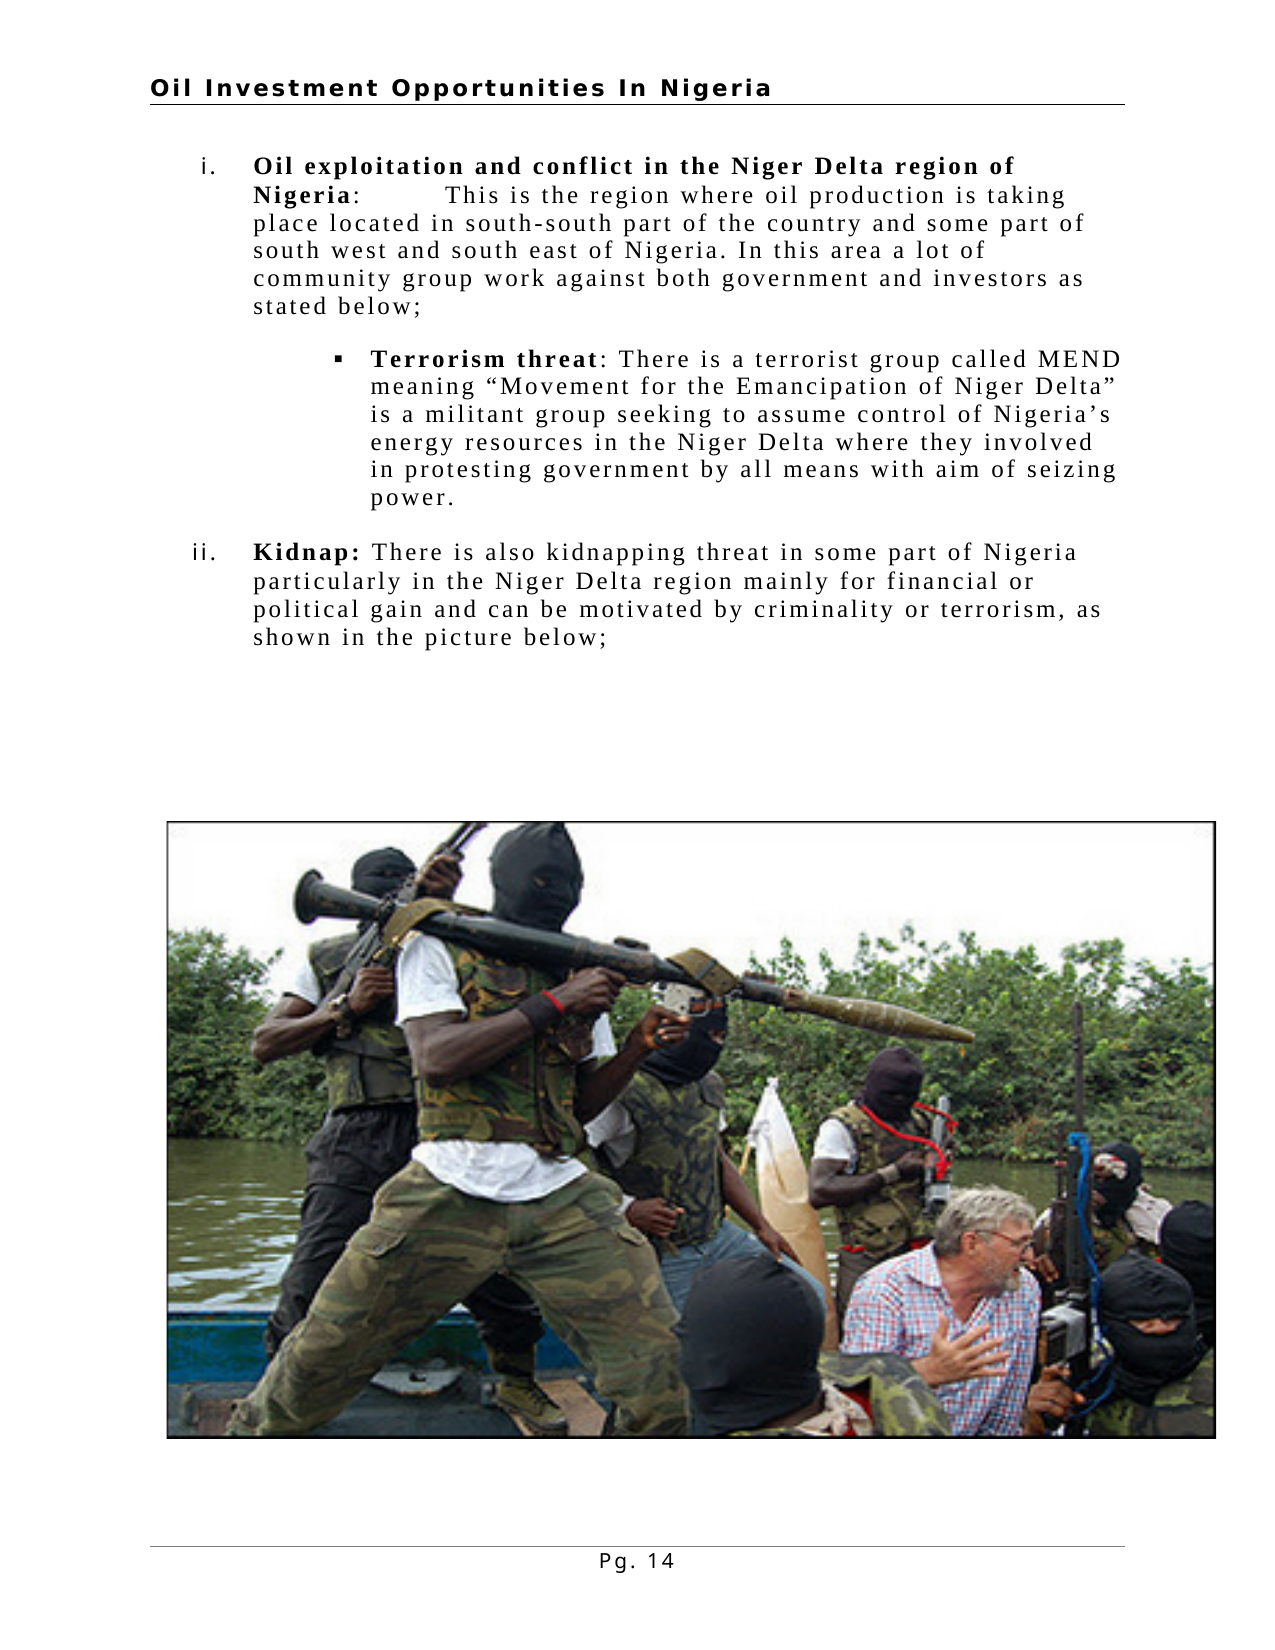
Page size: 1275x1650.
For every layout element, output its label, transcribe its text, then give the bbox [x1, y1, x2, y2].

list Terrorism threat: There is a terrorist group called MEND meaning “Movement for the Emancipation of Niger Delta” is a militant group seeking to assume control of Nigeria’s energy resources in the Niger Delta where they involved in protesting government by all means with aim of seizing power. [333, 345, 1125, 511]
picture [166, 821, 1217, 1439]
list Oil exploitation and conflict in the Niger Delta region of Nigeria: This is the region where oil production is taking place located in south-south part of the country and some part of south west and south east of Nigeria. In this area a lot of community group work against both government and investors as stated below; [216, 150, 1125, 320]
list Kidnap: There is also kidnapping threat in some part of Nigeria particularly in the Niger Delta region mainly for financial or political gain and can be motivated by criminality or terrorism, as shown in the picture below; [216, 536, 1125, 650]
